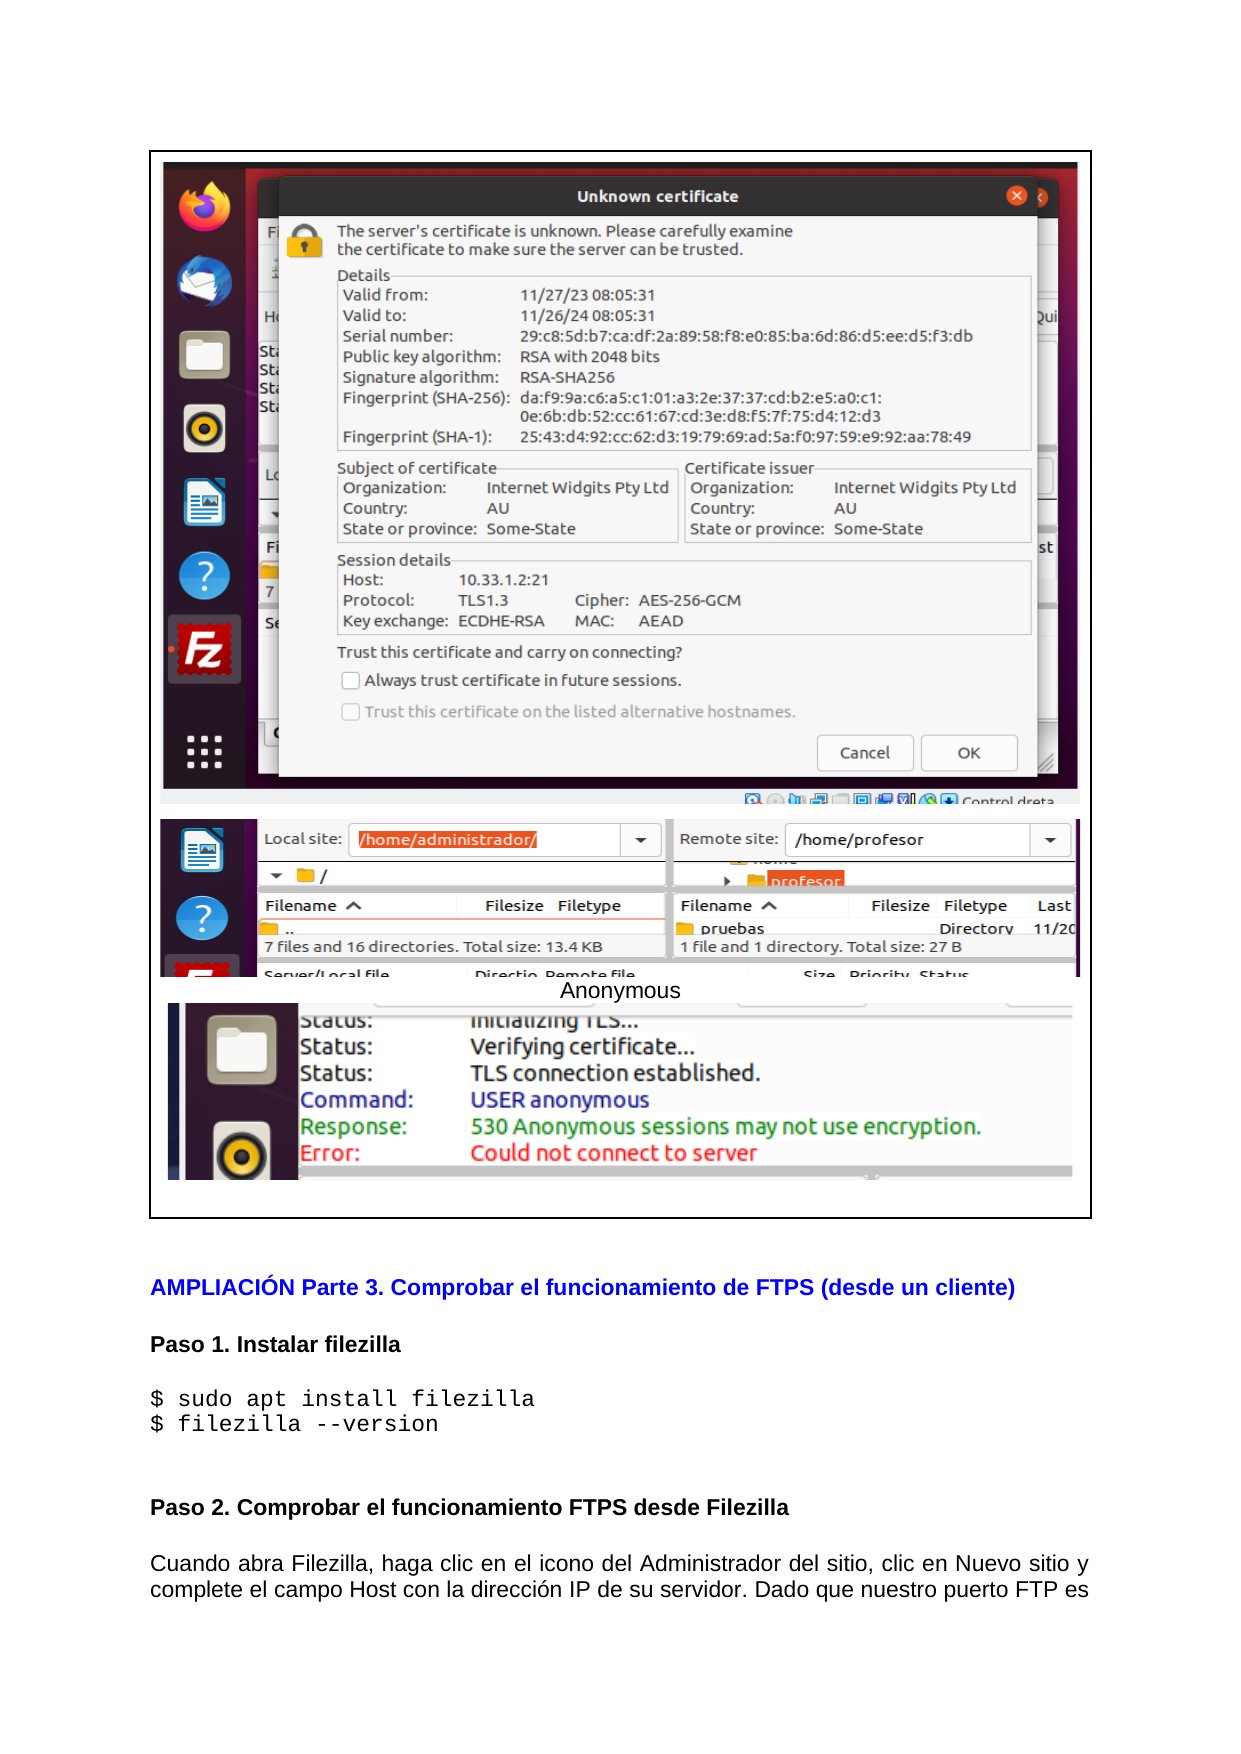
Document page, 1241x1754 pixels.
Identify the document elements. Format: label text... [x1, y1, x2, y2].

text $ filezilla --version [150, 1413, 1090, 1439]
picture [160, 819, 1080, 977]
table_header Anonymous [151, 152, 1090, 1217]
text $ sudo apt install filezilla [150, 1387, 1090, 1413]
subtitle AMPLIACIÓN Parte 3. Comprobar el funcionamiento de FTPS (desde un cliente) [150, 1274, 1090, 1301]
picture [160, 162, 1080, 804]
text Paso 1. Instalar filezilla [150, 1331, 1090, 1358]
text Paso 2. Comprobar el funcionamiento FTPS desde Filezilla [150, 1494, 1090, 1521]
text Cuando abra Filezilla, haga clic en el icono del Administrador del sitio, clic en Nuevo sitio y complete el campo Host con la dirección IP de su servidor. Dado que nuestro puerto FTP es [150, 1550, 1090, 1602]
picture [167, 1003, 1073, 1180]
